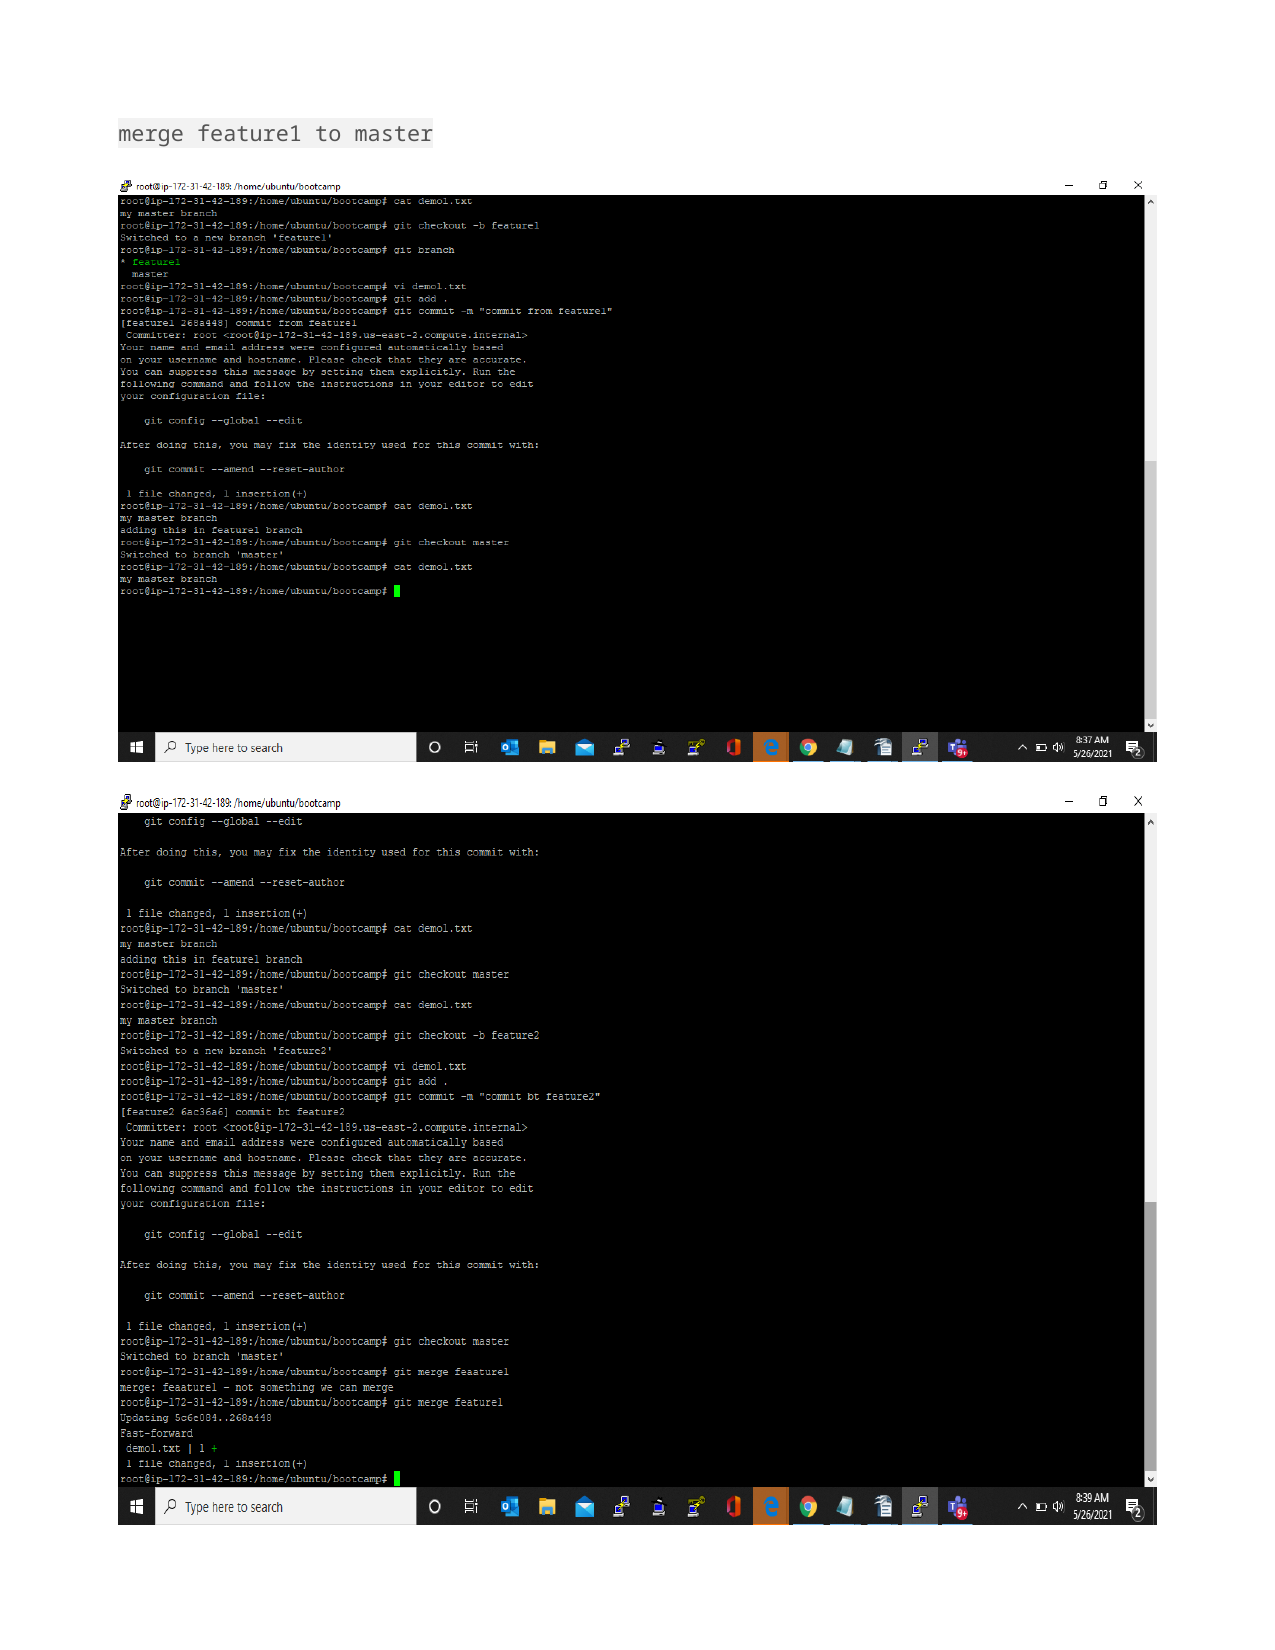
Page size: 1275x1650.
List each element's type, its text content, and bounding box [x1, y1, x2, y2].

picture [118, 177, 1157, 762]
picture [118, 791, 1157, 1525]
text merge feature1 to master [118, 118, 1157, 148]
